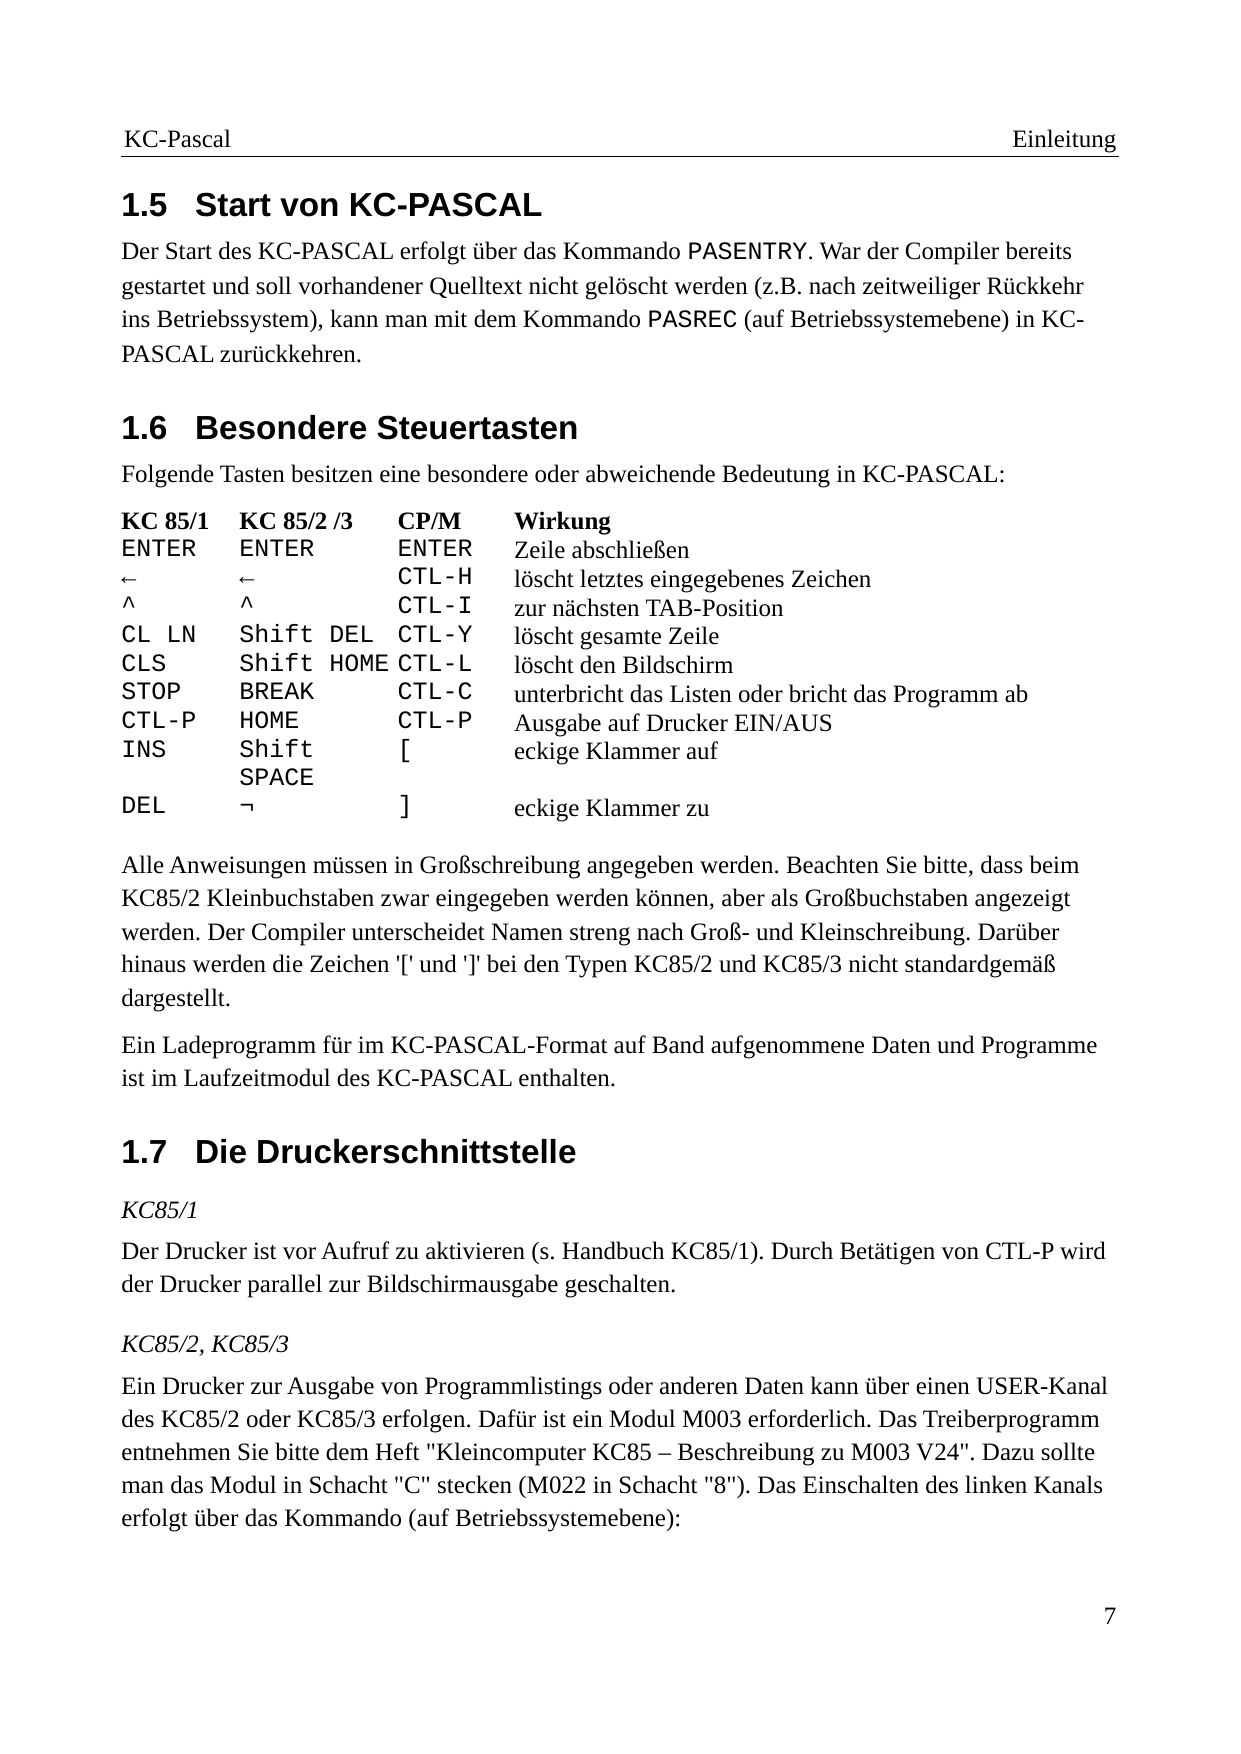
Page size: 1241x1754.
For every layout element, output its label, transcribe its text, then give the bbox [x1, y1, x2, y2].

text KC85/1 [121, 1195, 1119, 1224]
text Der Start des KC-PASCAL erfolgt über das Kommando PASENTRY. War der Compiler bereits gestartet und soll vorhandener Quelltext nicht gelöscht werden (z.B. nach zeitweiliger Rückkehr ins Betriebssystem), kann man mit dem Kommando PASREC (auf Betriebssystemebene) in KC-PASCAL zurückkehren. [121, 236, 1119, 368]
table_cell CTL-C [398, 679, 514, 708]
table_header KC 85/1 [121, 506, 239, 535]
table_cell eckige Klammer zu [514, 793, 1120, 822]
table_cell ] [398, 793, 514, 822]
table_cell ^ [239, 593, 397, 621]
table_cell ← [121, 564, 239, 593]
table_cell CTL-Y [398, 621, 514, 650]
table_cell DEL [121, 793, 239, 822]
table_header CP/M [398, 506, 514, 535]
table_cell CTL-P [398, 708, 514, 736]
table_cell Shift DEL [239, 621, 397, 650]
table_cell ¬ [239, 793, 397, 822]
table_cell Shift HOME [239, 650, 397, 679]
table_cell ← [239, 564, 397, 593]
table_cell CTL-I [398, 593, 514, 621]
table_cell zur nächsten TAB-Position [514, 593, 1120, 621]
table_cell löscht den Bildschirm [514, 650, 1120, 679]
text Alle Anweisungen müssen in Großschreibung angegeben werden. Beachten Sie bitte, dass beim KC85/2 Kleinbuchstaben zwar eingegeben werden können, aber als Großbuchstaben angezeigt werden. Der Compiler unterscheidet Namen streng nach Groß- und Kleinschreibung. Darüber hinaus werden die Zeichen '[' und ']' bei den Typen KC85/2 und KC85/3 nicht standardgemäß dargestellt. [121, 851, 1119, 1011]
text Ein Drucker zur Ausgabe von Programmlistings oder anderen Daten kann über einen USER-Kanal des KC85/2 oder KC85/3 erfolgen. Dafür ist ein Modul M003 erforderlich. Das Treiberprogramm entnehmen Sie bitte dem Heft "Kleincomputer KC85 – Beschreibung zu M003 V24". Dazu sollte man das Modul in Schacht "C" stecken (M022 in Schacht "8"). Das Einschalten des linken Kanals erfolgt über das Kommando (auf Betriebssystemebene): [121, 1371, 1119, 1532]
table_cell ENTER [239, 535, 397, 564]
table_cell Zeile abschließen [514, 535, 1120, 564]
table_cell Shift SPACE [239, 736, 397, 793]
table_cell ^ [121, 593, 239, 621]
table_cell CTL-P [121, 708, 239, 736]
text Folgende Tasten besitzen eine besondere oder abweichende Bedeutung in KC-PASCAL: [121, 459, 1119, 487]
table_cell CL LN [121, 621, 239, 650]
table_cell BREAK [239, 679, 397, 708]
text KC85/2, KC85/3 [121, 1329, 1119, 1358]
table_header Wirkung [514, 506, 1120, 535]
table_cell unterbricht das Listen oder bricht das Programm ab [514, 679, 1120, 708]
table_cell CTL-L [398, 650, 514, 679]
subtitle Start von KC-PASCAL [121, 185, 1119, 224]
text Ein Ladeprogramm für im KC-PASCAL-Format auf Band aufgenommene Daten und Programme ist im Laufzeitmodul des KC-PASCAL enthalten. [121, 1030, 1119, 1092]
table_cell CLS [121, 650, 239, 679]
table_cell löscht letztes eingegebenes Zeichen [514, 564, 1120, 593]
table_cell STOP [121, 679, 239, 708]
table_cell eckige Klammer auf [514, 736, 1120, 793]
table_cell ENTER [398, 535, 514, 564]
table_cell ENTER [121, 535, 239, 564]
table_header KC 85/2 /3 [239, 506, 397, 535]
table_cell löscht gesamte Zeile [514, 621, 1120, 650]
subtitle Die Druckerschnittstelle [121, 1132, 1119, 1170]
table_cell Ausgabe auf Drucker EIN/AUS [514, 708, 1120, 736]
subtitle Besondere Steuertasten [121, 408, 1119, 446]
table_cell CTL-H [398, 564, 514, 593]
table_cell HOME [239, 708, 397, 736]
table_cell [ [398, 736, 514, 793]
text Der Drucker ist vor Aufruf zu aktivieren (s. Handbuch KC85/1). Durch Betätigen von CTL-P wird der Drucker parallel zur Bildschirmausgabe geschalten. [121, 1236, 1119, 1298]
table_cell INS [121, 736, 239, 793]
